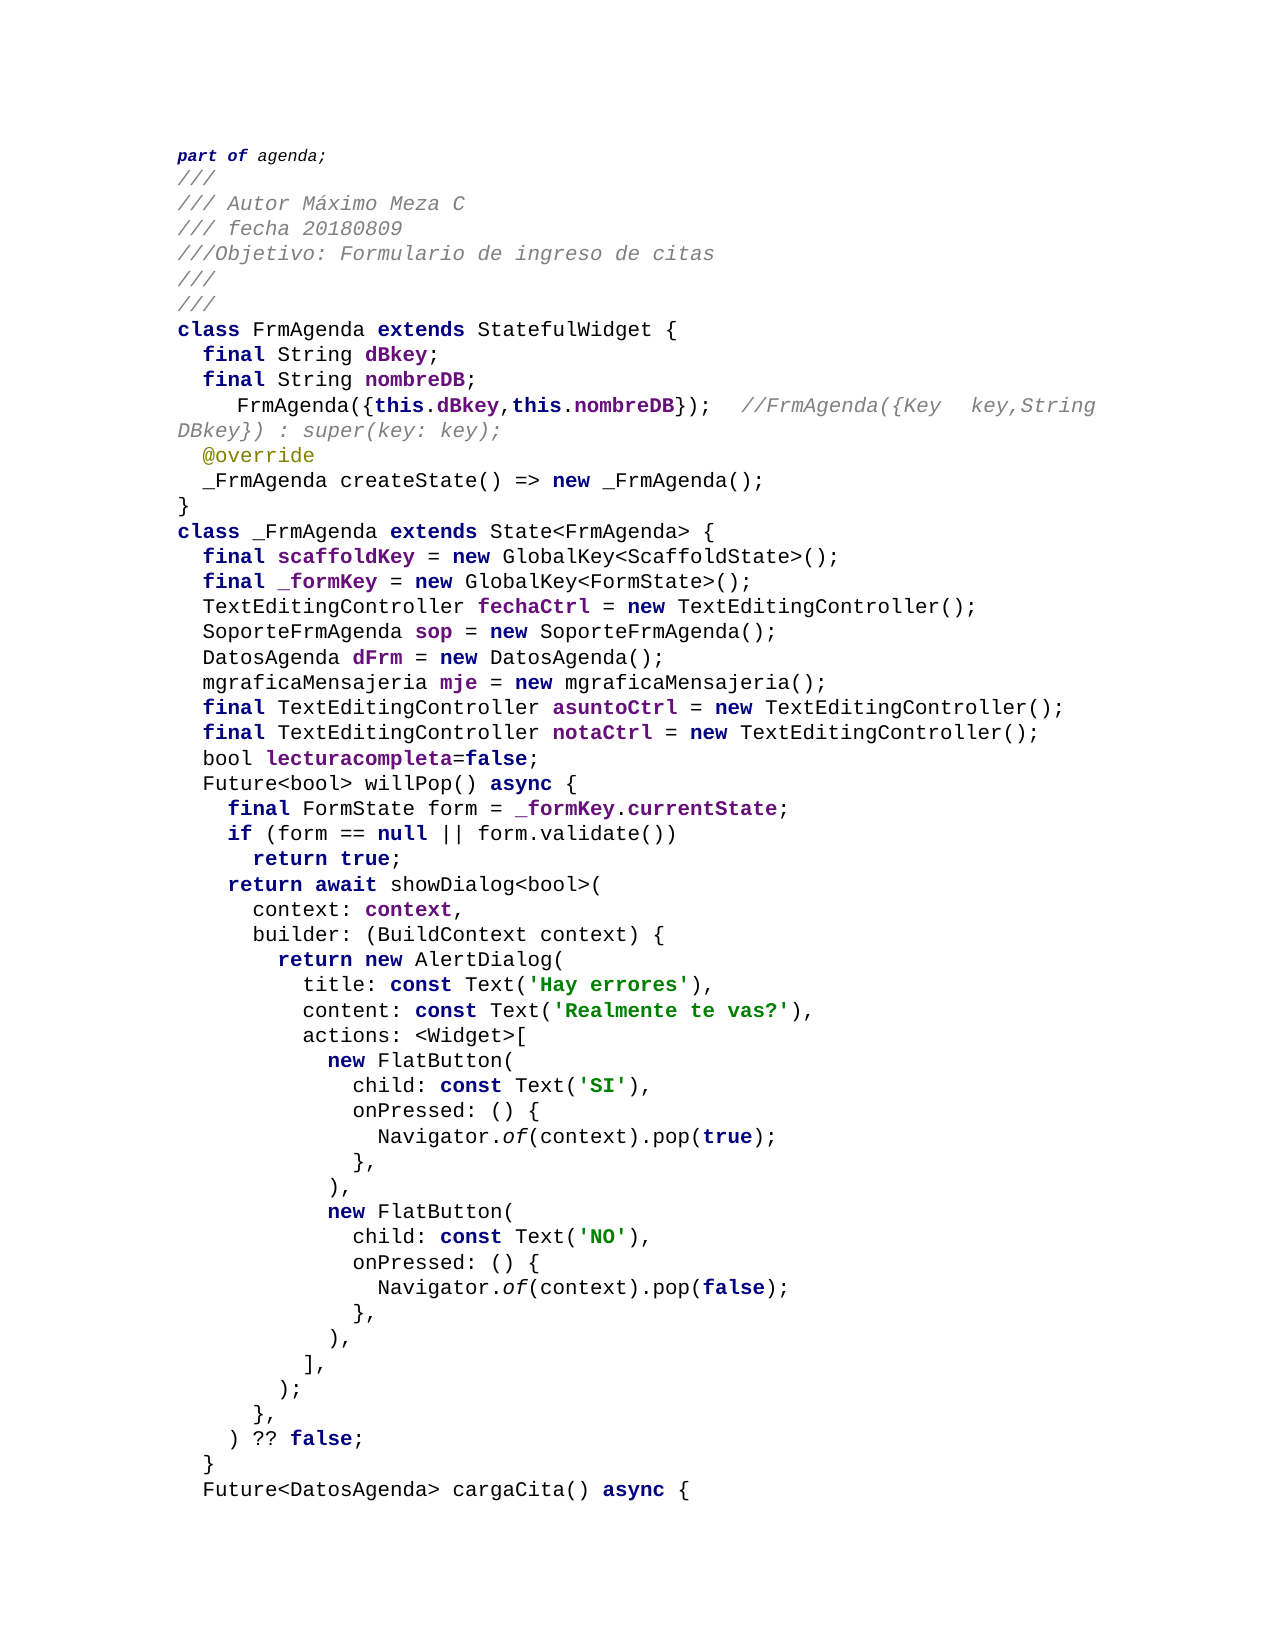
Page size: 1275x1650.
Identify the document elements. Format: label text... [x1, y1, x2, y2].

text /// [177, 268, 1098, 292]
text builder: (BuildContext context) { [177, 924, 1098, 948]
text /// [177, 168, 1098, 191]
text SoporteFrmAgenda sop = new SoporteFrmAgenda(); [177, 621, 1098, 645]
text return await showDialog<bool>( [177, 873, 1098, 897]
text bool lecturacompleta=false; [177, 747, 1098, 771]
text mgraficaMensajeria mje = new mgraficaMensajeria(); [177, 672, 1098, 696]
text final TextEditingController asuntoCtrl = new TextEditingController(); [177, 697, 1098, 721]
text child: const Text('NO'), [177, 1226, 1098, 1250]
text }, [177, 1403, 1098, 1427]
text final scaffoldKey = new GlobalKey<ScaffoldState>(); [177, 546, 1098, 569]
text }, [177, 1151, 1098, 1174]
text /// Autor Máximo Meza C [177, 193, 1098, 217]
text onPressed: () { [177, 1100, 1098, 1124]
text new FlatButton( [177, 1201, 1098, 1225]
text Navigator.of(context).pop(false); [177, 1277, 1098, 1301]
text return true; [177, 848, 1098, 872]
text ///Objetivo: Formulario de ingreso de citas [177, 243, 1098, 267]
text TextEditingController fechaCtrl = new TextEditingController(); [177, 596, 1098, 620]
text context: context, [177, 899, 1098, 922]
text Future<bool> willPop() async { [177, 773, 1098, 796]
text title: const Text('Hay errores'), [177, 974, 1098, 998]
text child: const Text('SI'), [177, 1075, 1098, 1099]
text actions: <Widget>[ [177, 1025, 1098, 1048]
text final _formKey = new GlobalKey<FormState>(); [177, 571, 1098, 595]
text /// fecha 20180809 [177, 218, 1098, 242]
text new FlatButton( [177, 1050, 1098, 1074]
text } [177, 495, 1098, 519]
text ), [177, 1176, 1098, 1200]
text return new AlertDialog( [177, 949, 1098, 973]
text } [177, 1453, 1098, 1477]
text final TextEditingController notaCtrl = new TextEditingController(); [177, 722, 1098, 746]
text }, [177, 1302, 1098, 1326]
text ); [177, 1378, 1098, 1401]
text final String dBkey; [177, 344, 1098, 368]
text Future<DatosAgenda> cargaCita() async { [177, 1478, 1098, 1502]
text class FrmAgenda extends StatefulWidget { [177, 319, 1098, 343]
text if (form == null || form.validate()) [177, 823, 1098, 847]
text FrmAgenda({this.dBkey,this.nombreDB}); //FrmAgenda({Key key,String DBkey}) : super(key: key); [177, 394, 1098, 443]
text final String nombreDB; [177, 369, 1098, 393]
text @override [177, 445, 1098, 469]
text part of agenda; [177, 148, 1098, 166]
text _FrmAgenda createState() => new _FrmAgenda(); [177, 470, 1098, 494]
text ), [177, 1327, 1098, 1351]
text Navigator.of(context).pop(true); [177, 1126, 1098, 1149]
text /// [177, 294, 1098, 317]
text final FormState form = _formKey.currentState; [177, 798, 1098, 822]
text ], [177, 1352, 1098, 1376]
text class _FrmAgenda extends State<FrmAgenda> { [177, 521, 1098, 544]
text ) ?? false; [177, 1428, 1098, 1452]
text content: const Text('Realmente te vas?'), [177, 999, 1098, 1023]
text DatosAgenda dFrm = new DatosAgenda(); [177, 647, 1098, 670]
text onPressed: () { [177, 1252, 1098, 1275]
